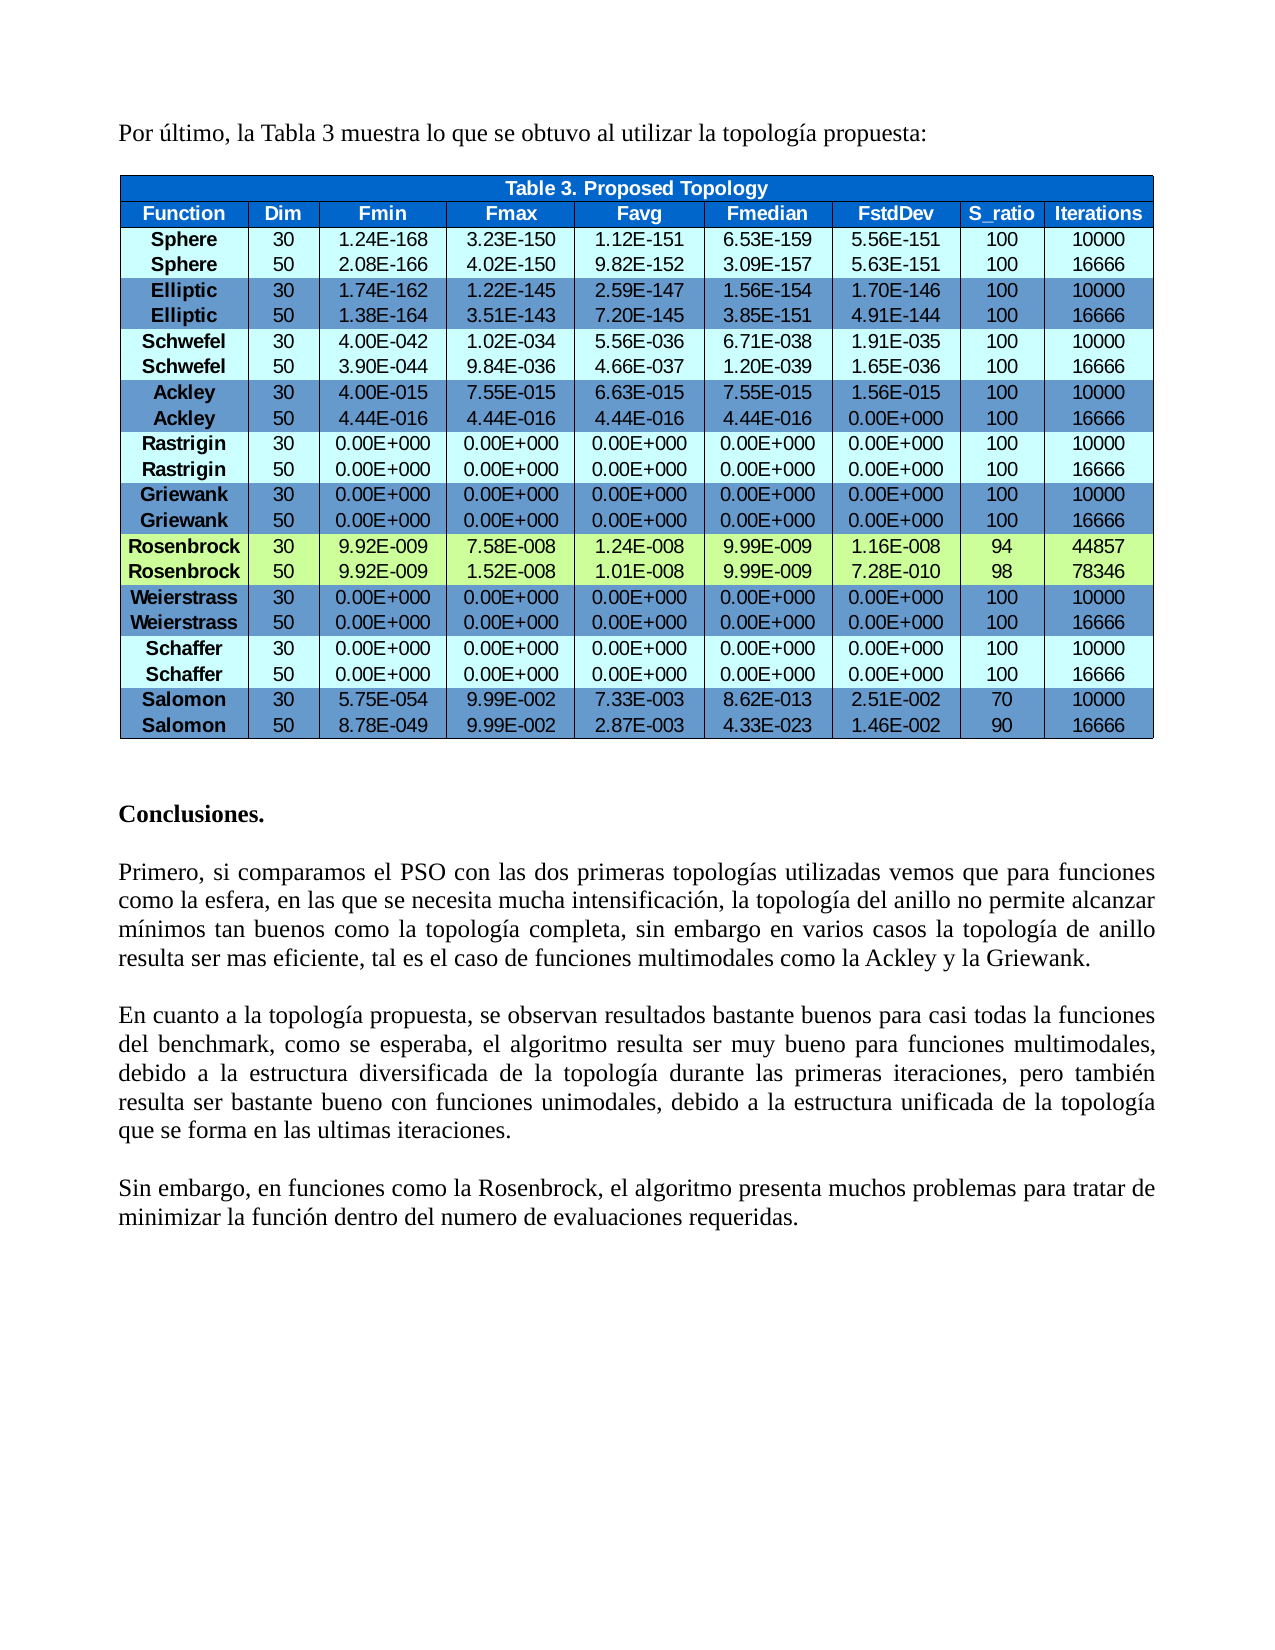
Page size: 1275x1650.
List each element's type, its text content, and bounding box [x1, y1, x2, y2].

text En cuanto a la topología propuesta, se observan resultados bastante buenos para casi todas la funciones del benchmark, como se esperaba, el algoritmo resulta ser muy bueno para funciones multimodales, debido a la estructura diversificada de la topología durante las primeras iteraciones, pero también resulta ser bastante bueno con funciones unimodales, debido a la estructura unificada de la topología que se forma en las ultimas iteraciones. [118, 1001, 1157, 1144]
text Sin embargo, en funciones como la Rosenbrock, el algoritmo presenta muchos problemas para tratar de minimizar la función dentro del numero de evaluaciones requeridas. [118, 1173, 1157, 1231]
text Conclusiones. [118, 799, 1157, 828]
text Primero, si comparamos el PSO con las dos primeras topologías utilizadas vemos que para funciones como la esfera, en las que se necesita mucha intensificación, la topología del anillo no permite alcanzar mínimos tan buenos como la topología completa, sin embargo en varios casos la topología de anillo resulta ser mas eficiente, tal es el caso de funciones multimodales como la Ackley y la Griewank. [118, 857, 1157, 972]
text Por último, la Tabla 3 muestra lo que se obtuvo al utilizar la topología propuesta: [118, 118, 1157, 147]
